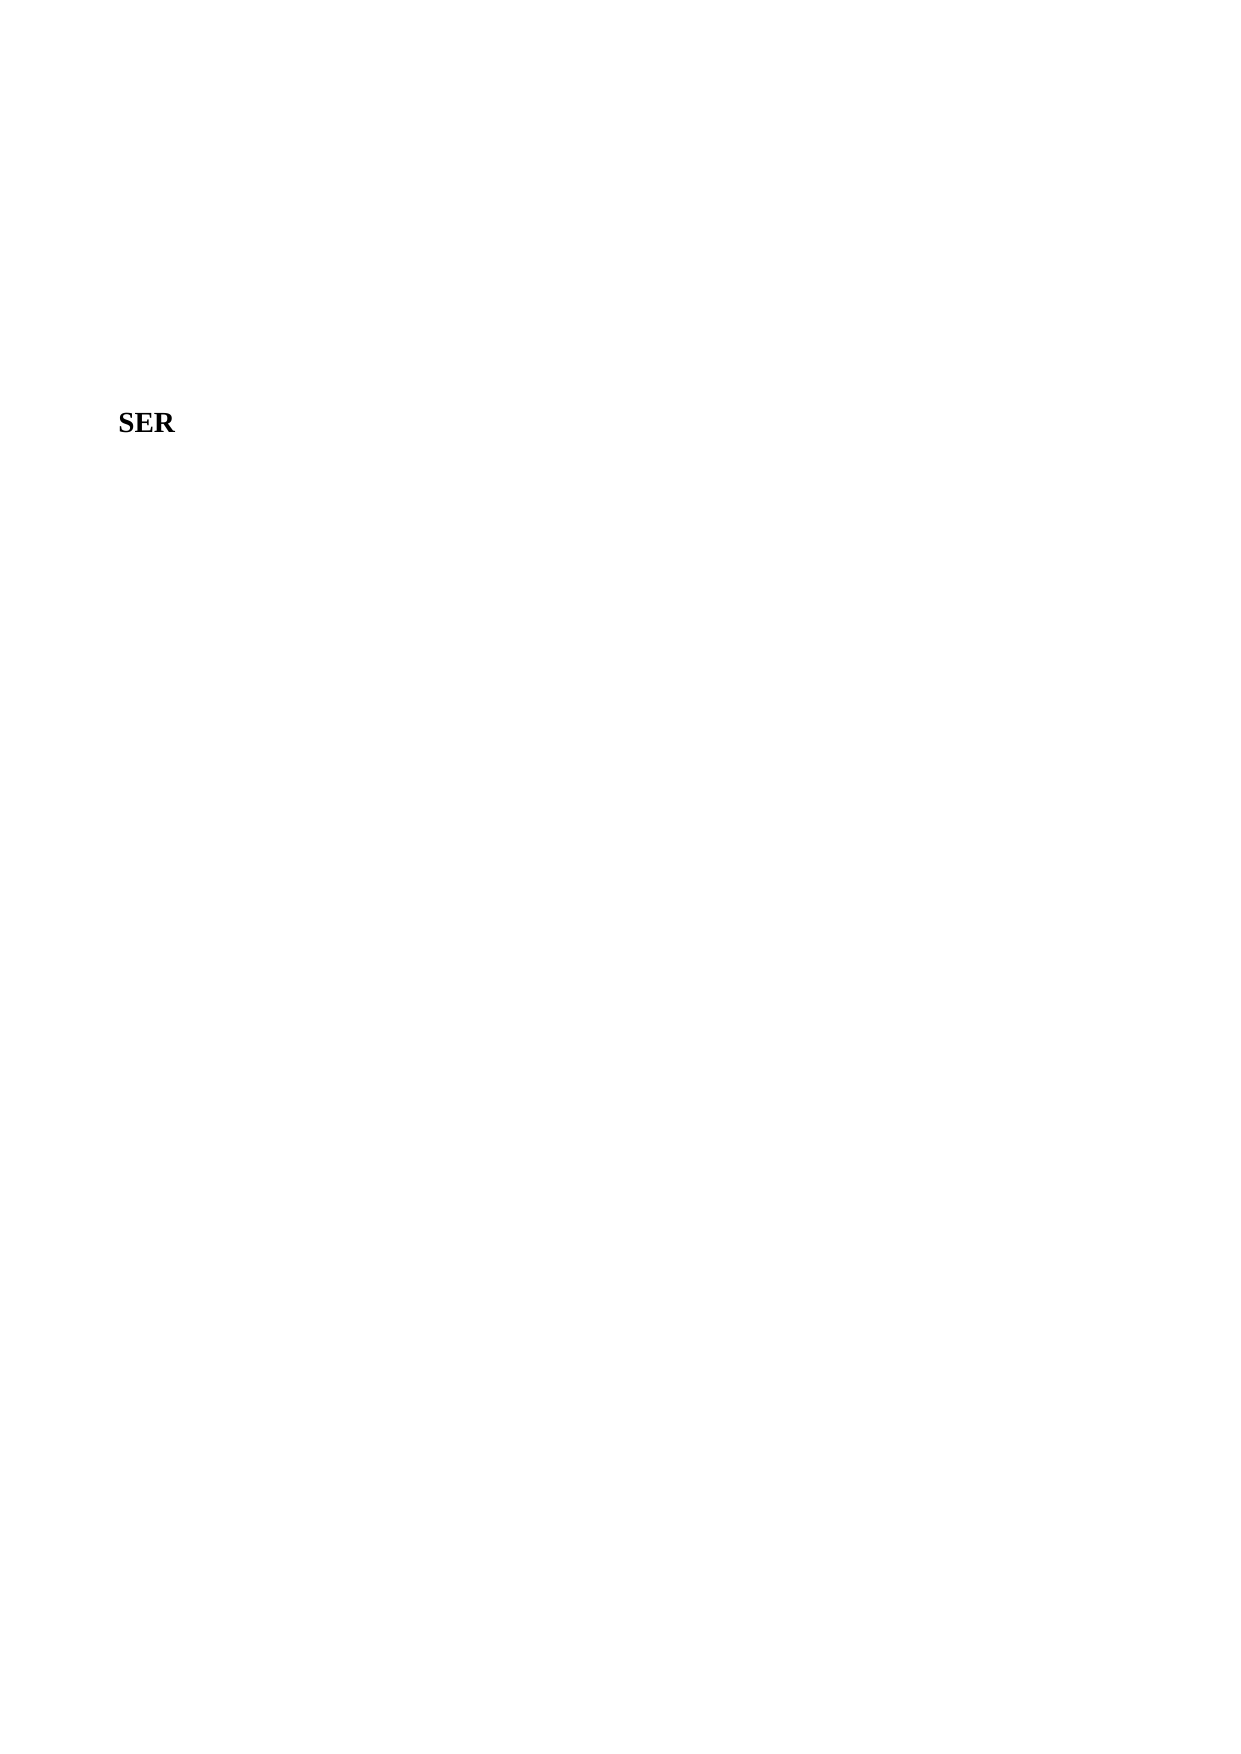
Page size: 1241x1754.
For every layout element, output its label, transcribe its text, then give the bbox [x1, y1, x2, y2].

text SER [118, 406, 1122, 439]
